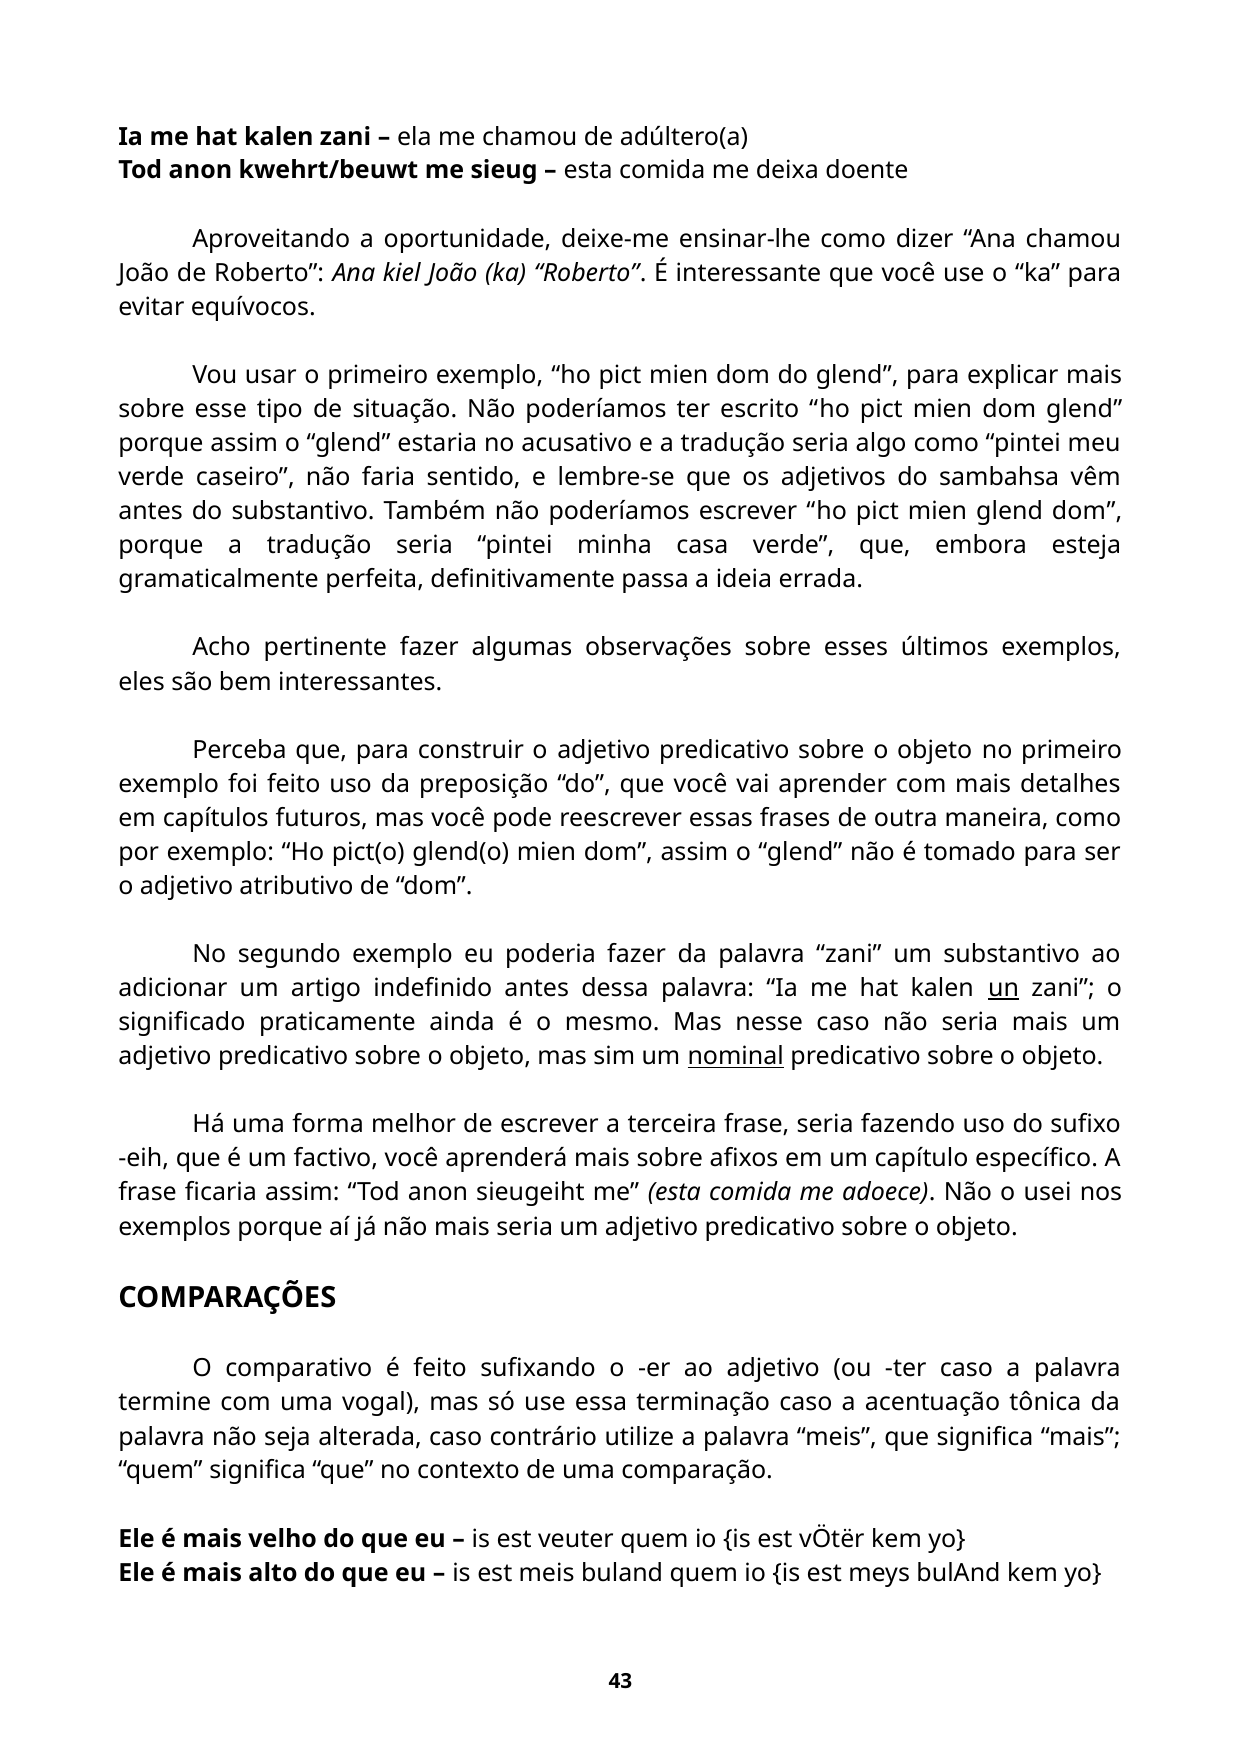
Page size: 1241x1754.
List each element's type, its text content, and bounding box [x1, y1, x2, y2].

text Há uma forma melhor de escrever a terceira frase, seria fazendo uso do sufixo -eih, que é um factivo, você aprenderá mais sobre afixos em um capítulo específico. A frase ficaria assim: “Tod anon sieugeiht me” (esta comida me adoece). Não o usei nos exemplos porque aí já não mais seria um adjetivo predicativo sobre o objeto. [118, 1106, 1122, 1242]
text Ele é mais alto do que eu – is est meis buland quem io {is est meys bulAnd kem yo} [118, 1554, 1122, 1588]
text Ele é mais velho do que eu – is est veuter quem io {is est vÖtër kem yo} [118, 1520, 1122, 1554]
text Tod anon kwehrt/beuwt me sieug – esta comida me deixa doente [118, 152, 1122, 186]
text Vou usar o primeiro exemplo, “ho pict mien dom do glend”, para explicar mais sobre esse tipo de situação. Não poderíamos ter escrito “ho pict mien dom glend” porque assim o “glend” estaria no acusativo e a tradução seria algo como “pintei meu verde caseiro”, não faria sentido, e lembre-se que os adjetivos do sambahsa vêm antes do substantivo. Também não poderíamos escrever “ho pict mien glend dom”, porque a tradução seria “pintei minha casa verde”, que, embora esteja gramaticalmente perfeita, definitivamente passa a ideia errada. [118, 357, 1122, 595]
subtitle COMPARAÇÕES [118, 1276, 1122, 1316]
text No segundo exemplo eu poderia fazer da palavra “zani” um substantivo ao adicionar um artigo indefinido antes dessa palavra: “Ia me hat kalen un zani”; o significado praticamente ainda é o mesmo. Mas nesse caso não seria mais um adjetivo predicativo sobre o objeto, mas sim um nominal predicativo sobre o objeto. [118, 936, 1122, 1072]
text Acho pertinente fazer algumas observações sobre esses últimos exemplos, eles são bem interessantes. [118, 629, 1122, 697]
text Aproveitando a oportunidade, deixe-me ensinar-lhe como dizer “Ana chamou João de Roberto”: Ana kiel João (ka) “Roberto”. É interessante que você use o “ka” para evitar equívocos. [118, 220, 1122, 322]
text Ia me hat kalen zani – ela me chamou de adúltero(a) [118, 118, 1122, 152]
text O comparativo é feito sufixando o -er ao adjetivo (ou -ter caso a palavra termine com uma vogal), mas só use essa terminação caso a acentuação tônica da palavra não seja alterada, caso contrário utilize a palavra “meis”, que significa “mais”; “quem” significa “que” no contexto de uma comparação. [118, 1350, 1122, 1486]
text Perceba que, para construir o adjetivo predicativo sobre o objeto no primeiro exemplo foi feito uso da preposição “do”, que você vai aprender com mais detalhes em capítulos futuros, mas você pode reescrever essas frases de outra maneira, como por exemplo: “Ho pict(o) glend(o) mien dom”, assim o “glend” não é tomado para ser o adjetivo atributivo de “dom”. [118, 731, 1122, 902]
